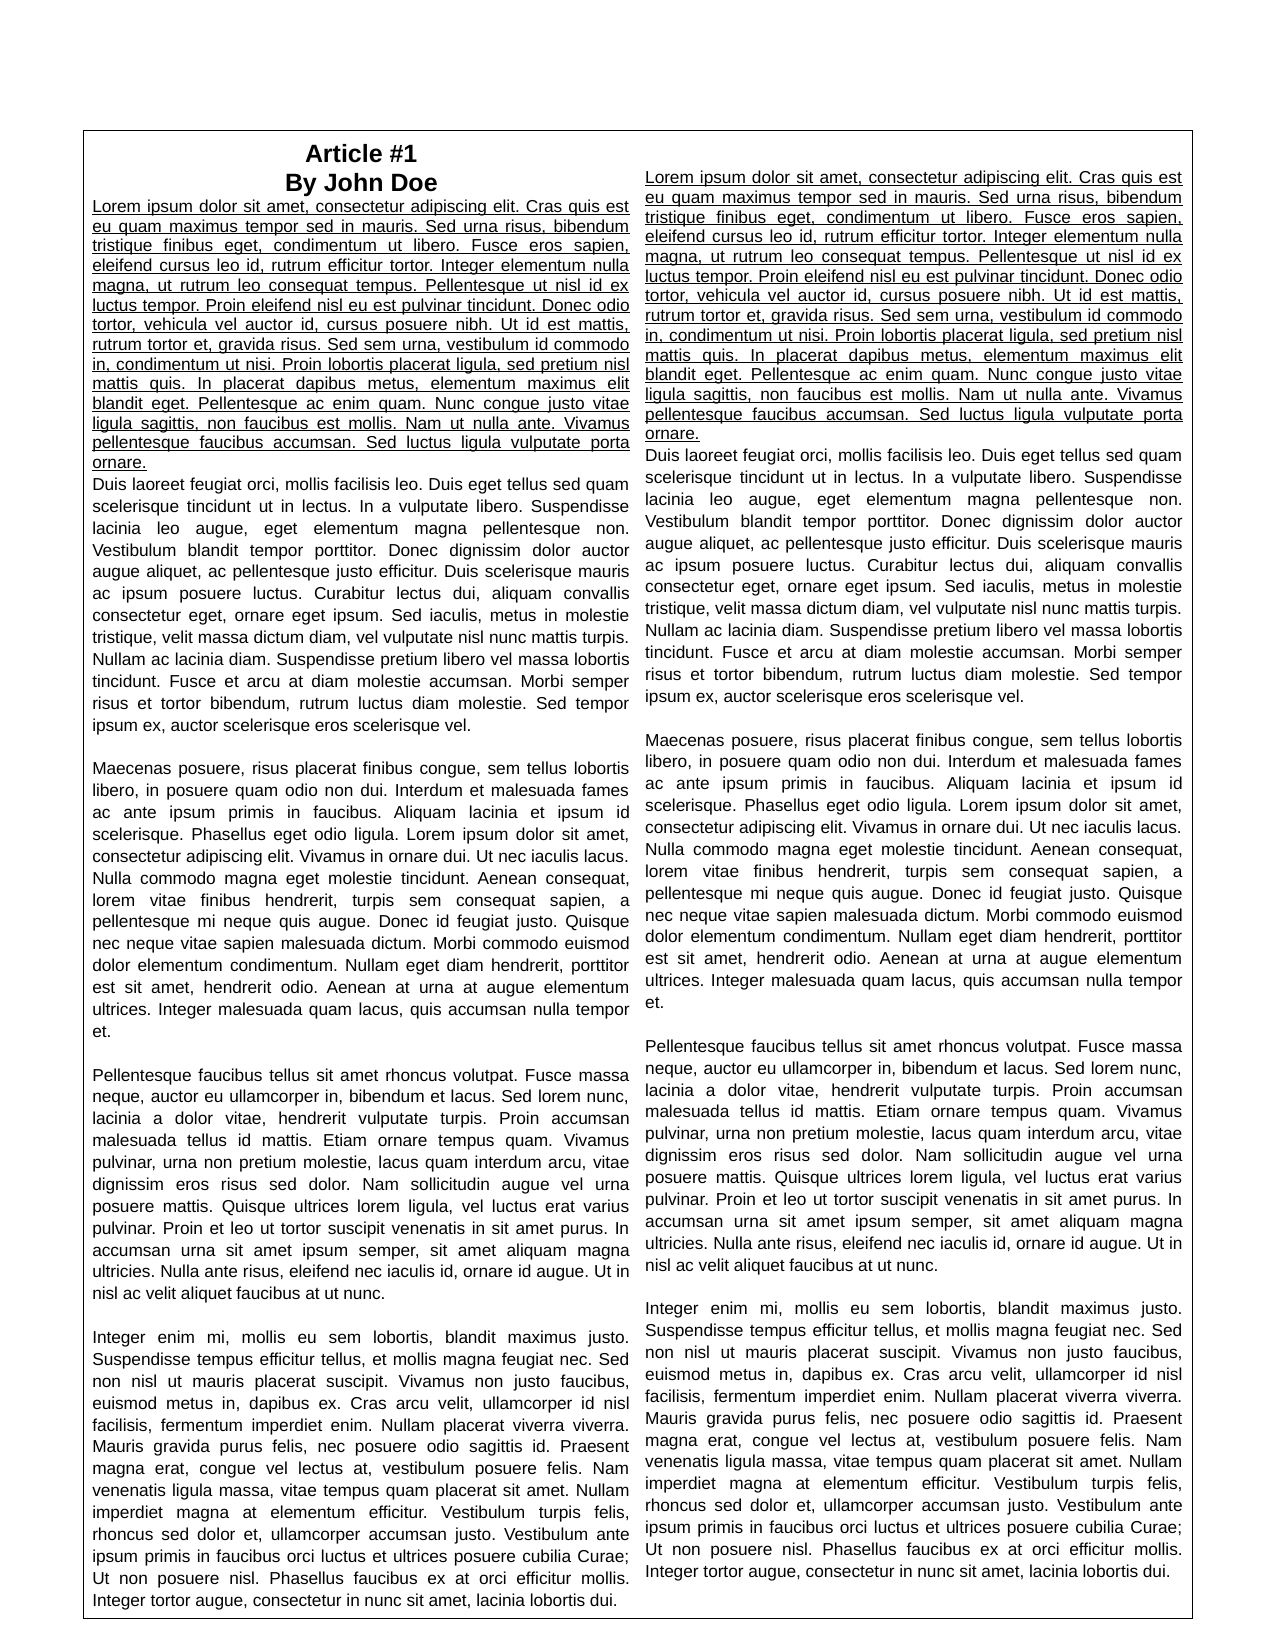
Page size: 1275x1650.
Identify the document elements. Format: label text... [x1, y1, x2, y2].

text ornare. [645, 422, 1183, 443]
text tortor, vehicula vel auctor id, cursus posuere nibh. Ut id est mattis, [645, 284, 1183, 303]
text Lorem ipsum dolor sit amet, consectetur adipiscing elit. Cras quis est [92, 196, 630, 214]
text rutrum tortor et, gravida risus. Sed sem urna, vestibulum id commodo [645, 304, 1183, 323]
text Pellentesque faucibus tellus sit amet rhoncus volutpat. Fusce massa neque, auctor eu ullamcorper in, bibendum et lacus. Sed lorem nunc, lacinia a dolor vitae, hendrerit vulputate turpis. Proin accumsan malesuada tellus id mattis. Etiam ornare tempus quam. Vivamus pulvinar, urna non pretium molestie, lacus quam interdum arcu, vitae dignissim eros risus sed dolor. Nam sollicitudin augue vel urna posuere mattis. Quisque ultrices lorem ligula, vel luctus erat varius pulvinar. Proin et leo ut tortor suscipit venenatis in sit amet purus. In accumsan urna sit amet ipsum semper, sit amet aliquam magna ultricies. Nulla ante risus, eleifend nec iaculis id, ornare id augue. Ut in nisl ac velit aliquet faucibus at ut nunc. [645, 1034, 1183, 1274]
text Duis laoreet feugiat orci, mollis facilisis leo. Duis eget tellus sed quam scelerisque tincidunt ut in lectus. In a vulputate libero. Suspendisse lacinia leo augue, eget elementum magna pellentesque non. Vestibulum blandit tempor porttitor. Donec dignissim dolor auctor augue aliquet, ac pellentesque justo efficitur. Duis scelerisque mauris ac ipsum posuere luctus. Curabitur lectus dui, aliquam convallis consectetur eget, ornare eget ipsum. Sed iaculis, metus in molestie tristique, velit massa dictum diam, vel vulputate nisl nunc mattis turpis. Nullam ac lacinia diam. Suspendisse pretium libero vel massa lobortis tincidunt. Fusce et arcu at diam molestie accumsan. Morbi semper risus et tortor bibendum, rutrum luctus diam molestie. Sed tempor ipsum ex, auctor scelerisque eros scelerisque vel. [645, 443, 1183, 706]
text in, condimentum ut nisi. Proin lobortis placerat ligula, sed pretium nisl [92, 353, 630, 371]
text Duis laoreet feugiat orci, mollis facilisis leo. Duis eget tellus sed quam scelerisque tincidunt ut in lectus. In a vulputate libero. Suspendisse lacinia leo augue, eget elementum magna pellentesque non. Vestibulum blandit tempor porttitor. Donec dignissim dolor auctor augue aliquet, ac pellentesque justo efficitur. Duis scelerisque mauris ac ipsum posuere luctus. Curabitur lectus dui, aliquam convallis consectetur eget, ornare eget ipsum. Sed iaculis, metus in molestie tristique, velit massa dictum diam, vel vulputate nisl nunc mattis turpis. Nullam ac lacinia diam. Suspendisse pretium libero vel massa lobortis tincidunt. Fusce et arcu at diam molestie accumsan. Morbi semper risus et tortor bibendum, rutrum luctus diam molestie. Sed tempor ipsum ex, auctor scelerisque eros scelerisque vel. [92, 472, 630, 734]
text Integer enim mi, mollis eu sem lobortis, blandit maximus justo. Suspendisse tempus efficitur tellus, et mollis magna feugiat nec. Sed non nisl ut mauris placerat suscipit. Vivamus non justo faucibus, euismod metus in, dapibus ex. Cras arcu velit, ullamcorper id nisl facilisis, fermentum imperdiet enim. Nullam placerat viverra viverra. Mauris gravida purus felis, nec posuere odio sagittis id. Praesent magna erat, congue vel lectus at, vestibulum posuere felis. Nam venenatis ligula massa, vitae tempus quam placerat sit amet. Nullam imperdiet magna at elementum efficitur. Vestibulum turpis felis, rhoncus sed dolor et, ullamcorper accumsan justo. Vestibulum ante ipsum primis in faucibus orci luctus et ultrices posuere cubilia Curae; Ut non posuere nisl. Phasellus faucibus ex at orci efficitur mollis. Integer tortor augue, consectetur in nunc sit amet, lacinia lobortis dui. [92, 1325, 630, 1609]
text eleifend cursus leo id, rutrum efficitur tortor. Integer elementum nulla [92, 254, 630, 273]
text mattis quis. In placerat dapibus metus, elementum maximus elit [92, 372, 630, 391]
text tortor, vehicula vel auctor id, cursus posuere nibh. Ut id est mattis, [92, 313, 630, 332]
text By John Doe [92, 168, 630, 196]
text mattis quis. In placerat dapibus metus, elementum maximus elit [645, 343, 1183, 362]
text pellentesque faucibus accumsan. Sed luctus ligula vulputate porta [645, 403, 1183, 421]
text ligula sagittis, non faucibus est mollis. Nam ut nulla ante. Vivamus [92, 412, 630, 430]
text magna, ut rutrum leo consequat tempus. Pellentesque ut nisl id ex luctus tempor. Proin eleifend nisl eu est pulvinar tincidunt. Donec odio [645, 245, 1183, 283]
text Article #1 [92, 139, 630, 168]
text Pellentesque faucibus tellus sit amet rhoncus volutpat. Fusce massa neque, auctor eu ullamcorper in, bibendum et lacus. Sed lorem nunc, lacinia a dolor vitae, hendrerit vulputate turpis. Proin accumsan malesuada tellus id mattis. Etiam ornare tempus quam. Vivamus pulvinar, urna non pretium molestie, lacus quam interdum arcu, vitae dignissim eros risus sed dolor. Nam sollicitudin augue vel urna posuere mattis. Quisque ultrices lorem ligula, vel luctus erat varius pulvinar. Proin et leo ut tortor suscipit venenatis in sit amet purus. In accumsan urna sit amet ipsum semper, sit amet aliquam magna ultricies. Nulla ante risus, eleifend nec iaculis id, ornare id augue. Ut in nisl ac velit aliquet faucibus at ut nunc. [92, 1063, 630, 1303]
text eleifend cursus leo id, rutrum efficitur tortor. Integer elementum nulla [645, 225, 1183, 244]
text pellentesque faucibus accumsan. Sed luctus ligula vulputate porta [92, 431, 630, 450]
text ornare. [92, 451, 630, 472]
text blandit eget. Pellentesque ac enim quam. Nunc congue justo vitae [645, 363, 1183, 382]
text rutrum tortor et, gravida risus. Sed sem urna, vestibulum id commodo [92, 333, 630, 352]
text tristique finibus eget, condimentum ut libero. Fusce eros sapien, [92, 234, 630, 253]
text eu quam maximus tempor sed in mauris. Sed urna risus, bibendum [92, 215, 630, 233]
text magna, ut rutrum leo consequat tempus. Pellentesque ut nisl id ex luctus tempor. Proin eleifend nisl eu est pulvinar tincidunt. Donec odio [92, 274, 630, 312]
text in, condimentum ut nisi. Proin lobortis placerat ligula, sed pretium nisl [645, 324, 1183, 342]
text tristique finibus eget, condimentum ut libero. Fusce eros sapien, [645, 206, 1183, 224]
text ligula sagittis, non faucibus est mollis. Nam ut nulla ante. Vivamus [645, 383, 1183, 402]
text Integer enim mi, mollis eu sem lobortis, blandit maximus justo. Suspendisse tempus efficitur tellus, et mollis magna feugiat nec. Sed non nisl ut mauris placerat suscipit. Vivamus non justo faucibus, euismod metus in, dapibus ex. Cras arcu velit, ullamcorper id nisl facilisis, fermentum imperdiet enim. Nullam placerat viverra viverra. Mauris gravida purus felis, nec posuere odio sagittis id. Praesent magna erat, congue vel lectus at, vestibulum posuere felis. Nam venenatis ligula massa, vitae tempus quam placerat sit amet. Nullam imperdiet magna at elementum efficitur. Vestibulum turpis felis, rhoncus sed dolor et, ullamcorper accumsan justo. Vestibulum ante ipsum primis in faucibus orci luctus et ultrices posuere cubilia Curae; Ut non posuere nisl. Phasellus faucibus ex at orci efficitur mollis. Integer tortor augue, consectetur in nunc sit amet, lacinia lobortis dui. [645, 1296, 1183, 1581]
text blandit eget. Pellentesque ac enim quam. Nunc congue justo vitae [92, 392, 630, 411]
text eu quam maximus tempor sed in mauris. Sed urna risus, bibendum [645, 186, 1183, 205]
text Maecenas posuere, risus placerat finibus congue, sem tellus lobortis libero, in posuere quam odio non dui. Interdum et malesuada fames ac ante ipsum primis in faucibus. Aliquam lacinia et ipsum id scelerisque. Phasellus eget odio ligula. Lorem ipsum dolor sit amet, consectetur adipiscing elit. Vivamus in ornare dui. Ut nec iaculis lacus. Nulla commodo magna eget molestie tincidunt. Aenean consequat, lorem vitae finibus hendrerit, turpis sem consequat sapien, a pellentesque mi neque quis augue. Donec id feugiat justo. Quisque nec neque vitae sapien malesuada dictum. Morbi commodo euismod dolor elementum condimentum. Nullam eget diam hendrerit, porttitor est sit amet, hendrerit odio. Aenean at urna at augue elementum ultrices. Integer malesuada quam lacus, quis accumsan nulla tempor et. [645, 728, 1183, 1012]
text Lorem ipsum dolor sit amet, consectetur adipiscing elit. Cras quis est [645, 168, 1183, 185]
text Maecenas posuere, risus placerat finibus congue, sem tellus lobortis libero, in posuere quam odio non dui. Interdum et malesuada fames ac ante ipsum primis in faucibus. Aliquam lacinia et ipsum id scelerisque. Phasellus eget odio ligula. Lorem ipsum dolor sit amet, consectetur adipiscing elit. Vivamus in ornare dui. Ut nec iaculis lacus. Nulla commodo magna eget molestie tincidunt. Aenean consequat, lorem vitae finibus hendrerit, turpis sem consequat sapien, a pellentesque mi neque quis augue. Donec id feugiat justo. Quisque nec neque vitae sapien malesuada dictum. Morbi commodo euismod dolor elementum condimentum. Nullam eget diam hendrerit, porttitor est sit amet, hendrerit odio. Aenean at urna at augue elementum ultrices. Integer malesuada quam lacus, quis accumsan nulla tempor et. [92, 756, 630, 1041]
